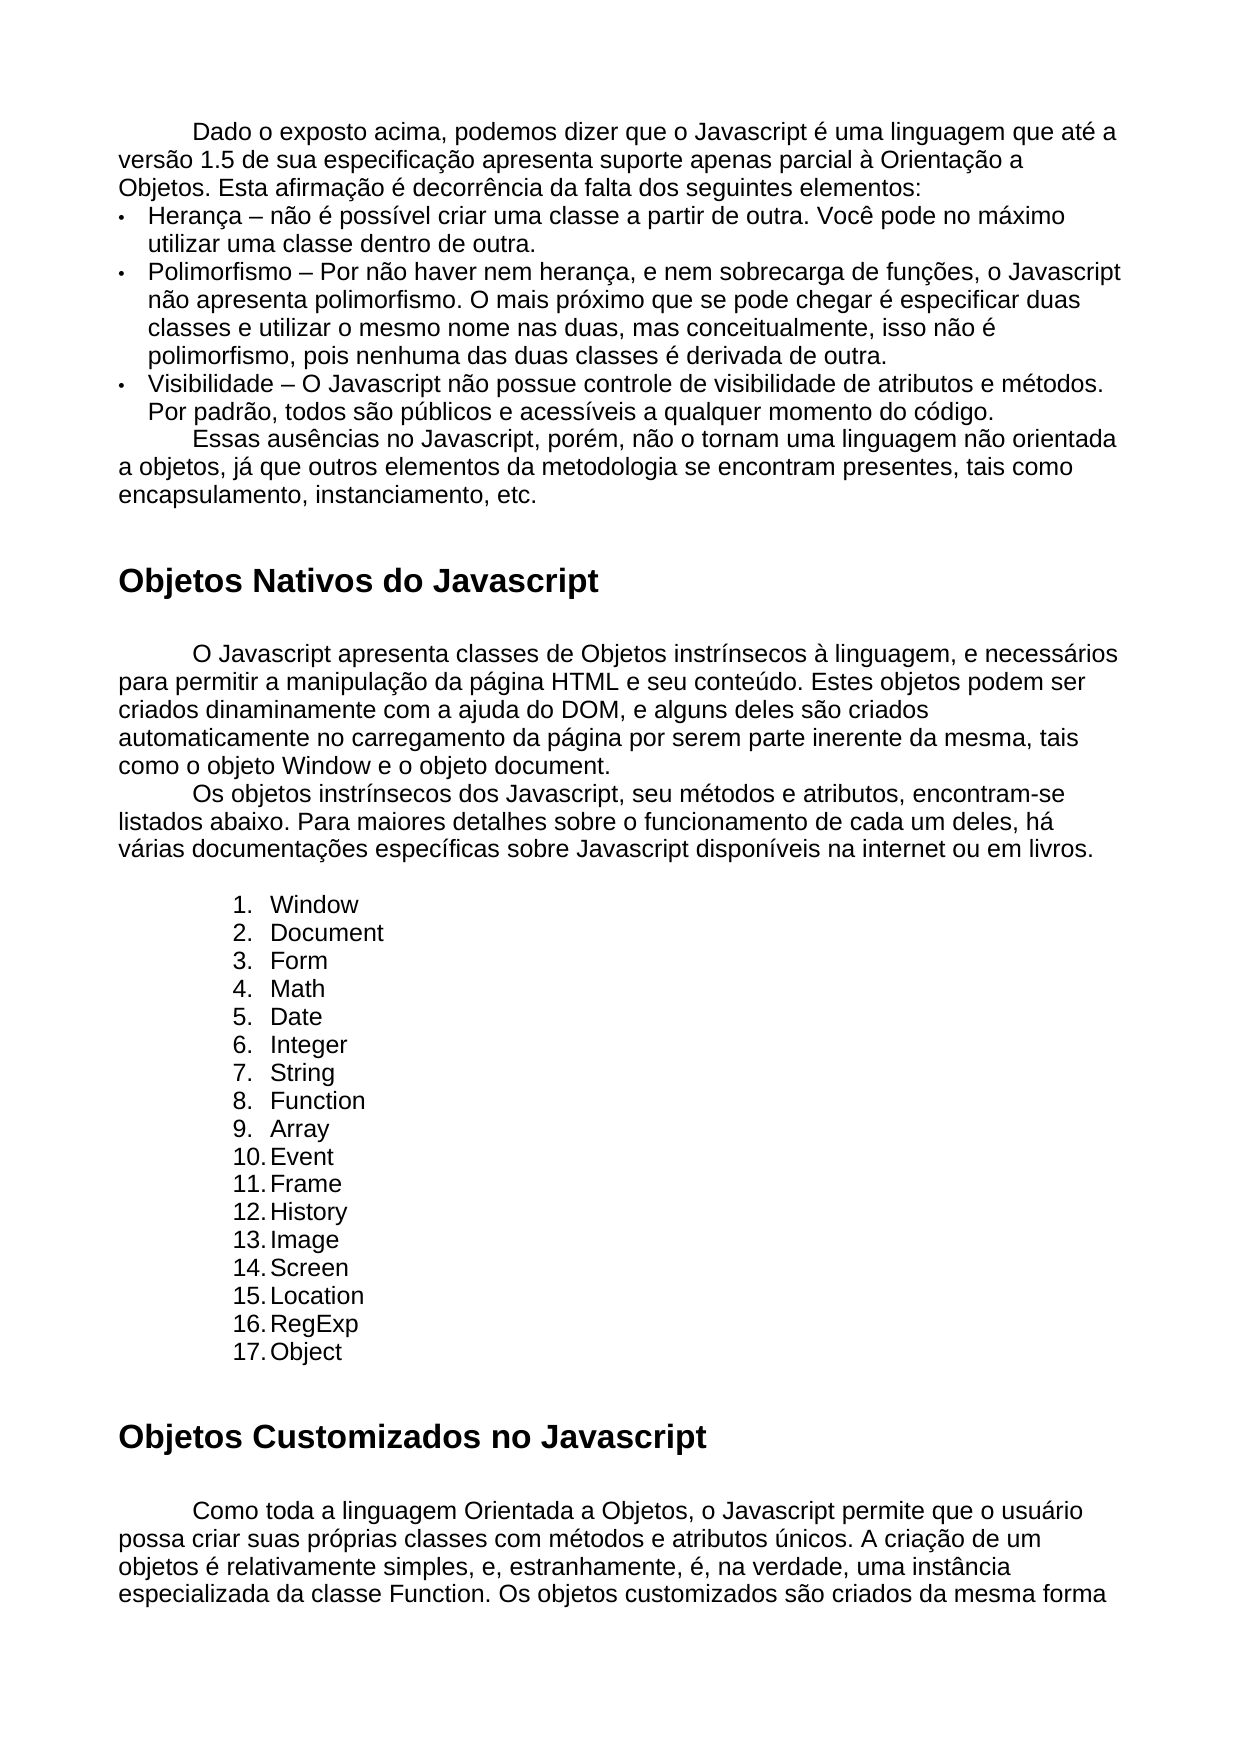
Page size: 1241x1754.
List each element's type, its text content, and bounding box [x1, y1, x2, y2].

text Os objetos instrínsecos dos Javascript, seu métodos e atributos, encontram-se listados abaixo. Para maiores detalhes sobre o funcionamento de cada um deles, há várias documentações específicas sobre Javascript disponíveis na internet ou em livros. [118, 779, 1122, 863]
subtitle Objetos Nativos do Javascript [118, 562, 1122, 599]
list Form [232, 947, 1122, 975]
text O Javascript apresenta classes de Objetos instrínsecos à linguagem, e necessários para permitir a manipulação da página HTML e seu conteúdo. Estes objetos podem ser criados dinaminamente com a ajuda do DOM, e alguns deles são criados automaticamente no carregamento da página por serem parte inerente da mesma, tais como o objeto Window e o objeto document. [118, 640, 1122, 779]
list Date [232, 1003, 1122, 1031]
list Event [232, 1142, 1122, 1170]
subtitle Objetos Customizados no Javascript [118, 1418, 1122, 1456]
list Object [232, 1338, 1122, 1366]
list Location [232, 1282, 1122, 1310]
list Screen [232, 1254, 1122, 1282]
list RegExp [232, 1310, 1122, 1338]
text Essas ausências no Javascript, porém, não o tornam uma linguagem não orientada a objetos, já que outros elementos da metodologia se encontram presentes, tais como encapsulamento, instanciamento, etc. [118, 425, 1122, 509]
list Polimorfismo – Por não haver nem herança, e nem sobrecarga de funções, o Javascript não apresenta polimorfismo. O mais próximo que se pode chegar é especificar duas classes e utilizar o mesmo nome nas duas, mas conceitualmente, isso não é polimorfismo, pois nenhuma das duas classes é derivada de outra. [118, 258, 1122, 369]
text Dado o exposto acima, podemos dizer que o Javascript é uma linguagem que até a versão 1.5 de sua especificação apresenta suporte apenas parcial à Orientação a Objetos. Esta afirmação é decorrência da falta dos seguintes elementos: [118, 118, 1122, 202]
list Function [232, 1086, 1122, 1114]
list Frame [232, 1170, 1122, 1198]
list Document [232, 919, 1122, 947]
list Visibilidade – O Javascript não possue controle de visibilidade de atributos e métodos. Por padrão, todos são públicos e acessíveis a qualquer momento do código. [118, 369, 1122, 425]
text Como toda a linguagem Orientada a Objetos, o Javascript permite que o usuário possa criar suas próprias classes com métodos e atributos únicos. A criação de um objetos é relativamente simples, e, estranhamente, é, na verdade, uma instância especializada da classe Function. Os objetos customizados são criados da mesma forma [118, 1496, 1122, 1608]
list History [232, 1198, 1122, 1226]
list Integer [232, 1031, 1122, 1058]
list Herança – não é possível criar uma classe a partir de outra. Você pode no máximo utilizar uma classe dentro de outra. [118, 202, 1122, 258]
list Window [232, 891, 1122, 919]
list Math [232, 975, 1122, 1003]
list String [232, 1058, 1122, 1086]
list Array [232, 1114, 1122, 1142]
list Image [232, 1226, 1122, 1254]
